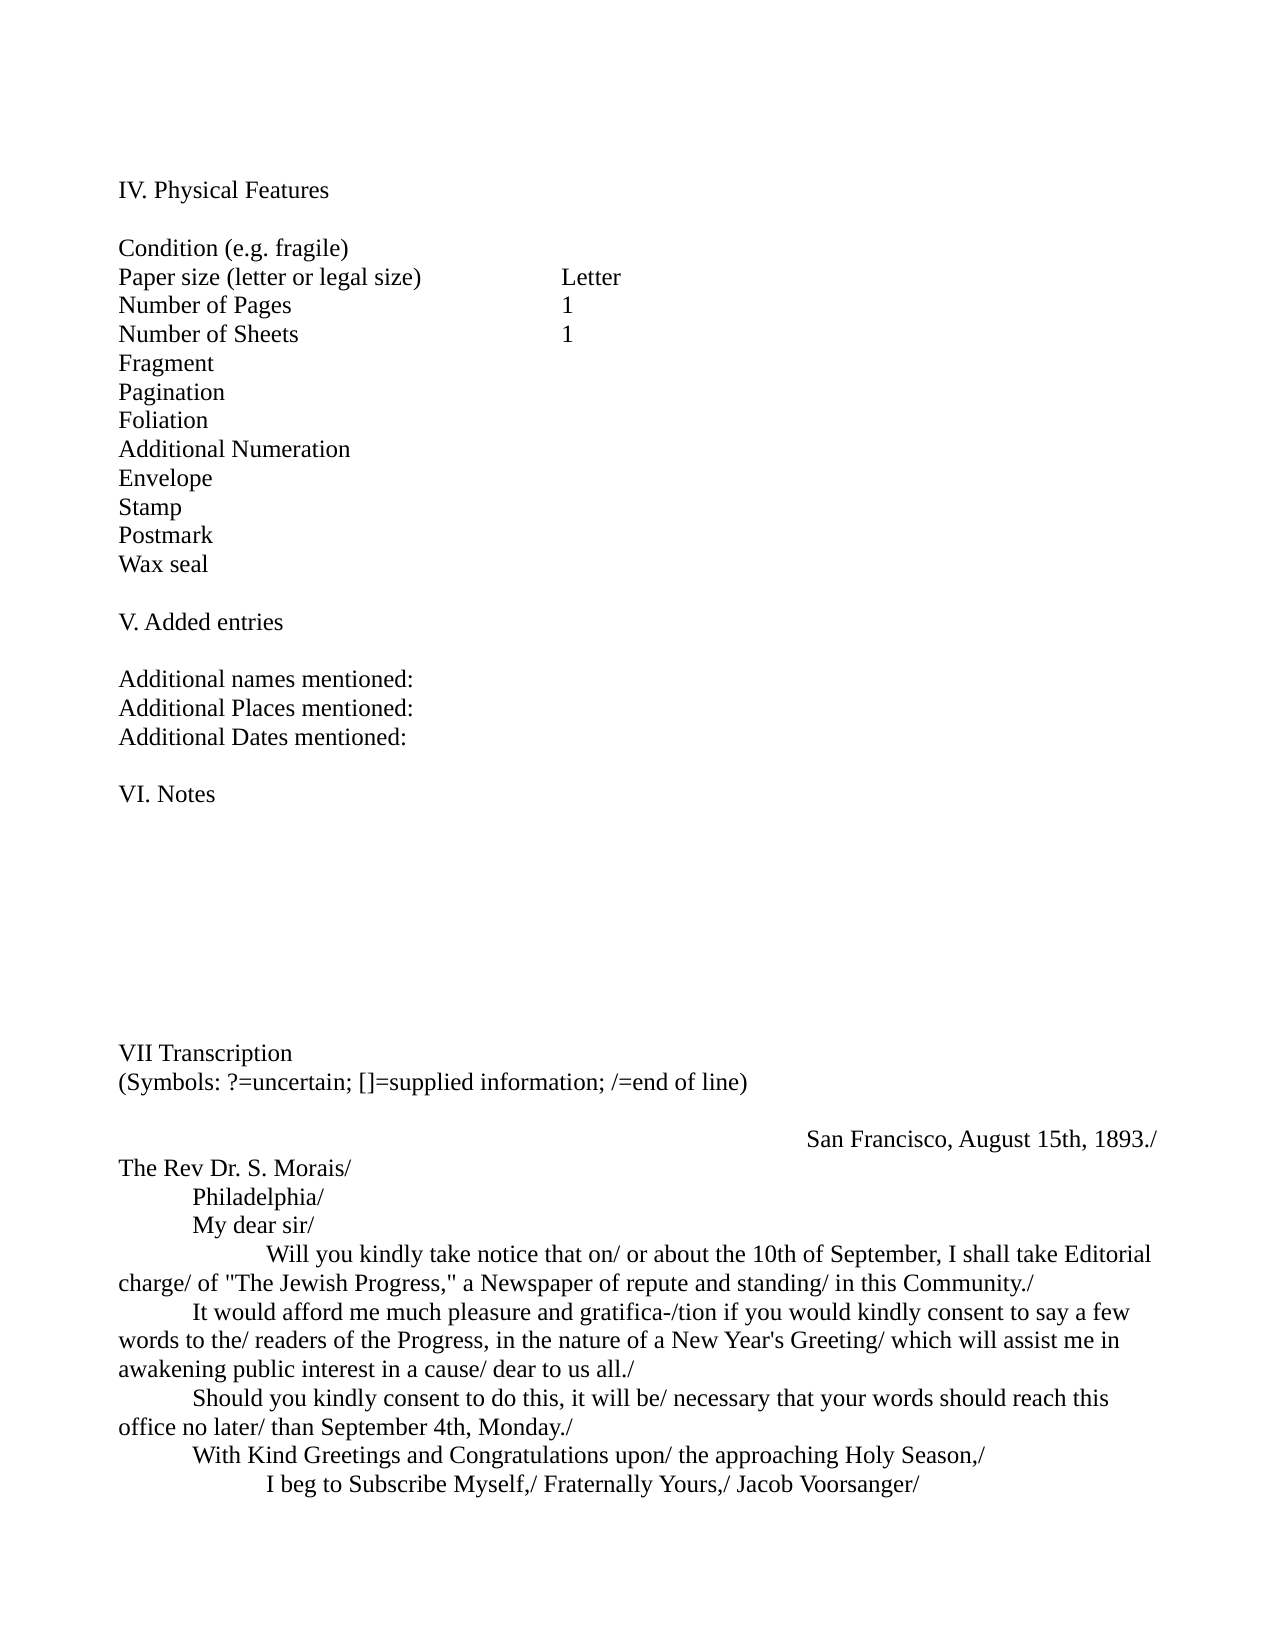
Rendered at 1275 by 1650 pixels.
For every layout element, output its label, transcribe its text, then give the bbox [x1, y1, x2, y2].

text Stamp [118, 492, 1157, 521]
text With Kind Greetings and Congratulations upon/ the approaching Holy Season,/ [118, 1441, 1157, 1469]
text (Symbols: ?=uncertain; []=supplied information; /=end of line) [118, 1067, 1157, 1096]
text The Rev Dr. S. Morais/ [118, 1153, 1157, 1182]
text Fragment [118, 348, 1157, 377]
text IV. Physical Features [118, 176, 1157, 204]
text VII Transcription [118, 1038, 1157, 1067]
text Pagination [118, 377, 1157, 406]
text Additional names mentioned: [118, 664, 1157, 693]
text San Francisco, August 15th, 1893./ [118, 1124, 1157, 1153]
text Condition (e.g. fragile) [118, 233, 1157, 262]
text Should you kindly consent to do this, it will be/ necessary that your words should reach this office no later/ than September 4th, Monday./ [118, 1383, 1157, 1441]
text My dear sir/ [118, 1211, 1157, 1239]
text Postma rk [118, 521, 1157, 549]
text Additional Dates mentioned: [118, 722, 1157, 751]
text V. Added entries [118, 607, 1157, 636]
text Envelope [118, 463, 1157, 492]
text Foliation [118, 406, 1157, 434]
text I beg to Subscribe Myself,/ Fraternally Yours,/ Jacob Voorsanger/ [118, 1469, 1157, 1498]
text Number of Pages 1 [118, 291, 1157, 319]
text VI. Notes [118, 779, 1157, 808]
text Additional Places mentioned: [118, 693, 1157, 722]
text Will you kindly take notice that on/ or about the 10th of September, I shall take Editorial charge/ of "The Jewish Progress," a Newspaper of repute and standing/ in this Community./ [118, 1239, 1157, 1297]
text Philadelphia/ [118, 1182, 1157, 1211]
text It would afford me much pleasure and gratifica-/tion if you would kindly consent to say a few words to the/ readers of the Progress, in the nature of a New Year's Greeting/ which will assist me in awakening public interest in a cause/ dear to us all./ [118, 1297, 1157, 1383]
text Paper size (letter or legal size) Letter [118, 262, 1157, 291]
text Number of Sheets 1 [118, 319, 1157, 348]
text Additional Numeration [118, 434, 1157, 463]
text Wax seal [118, 549, 1157, 578]
